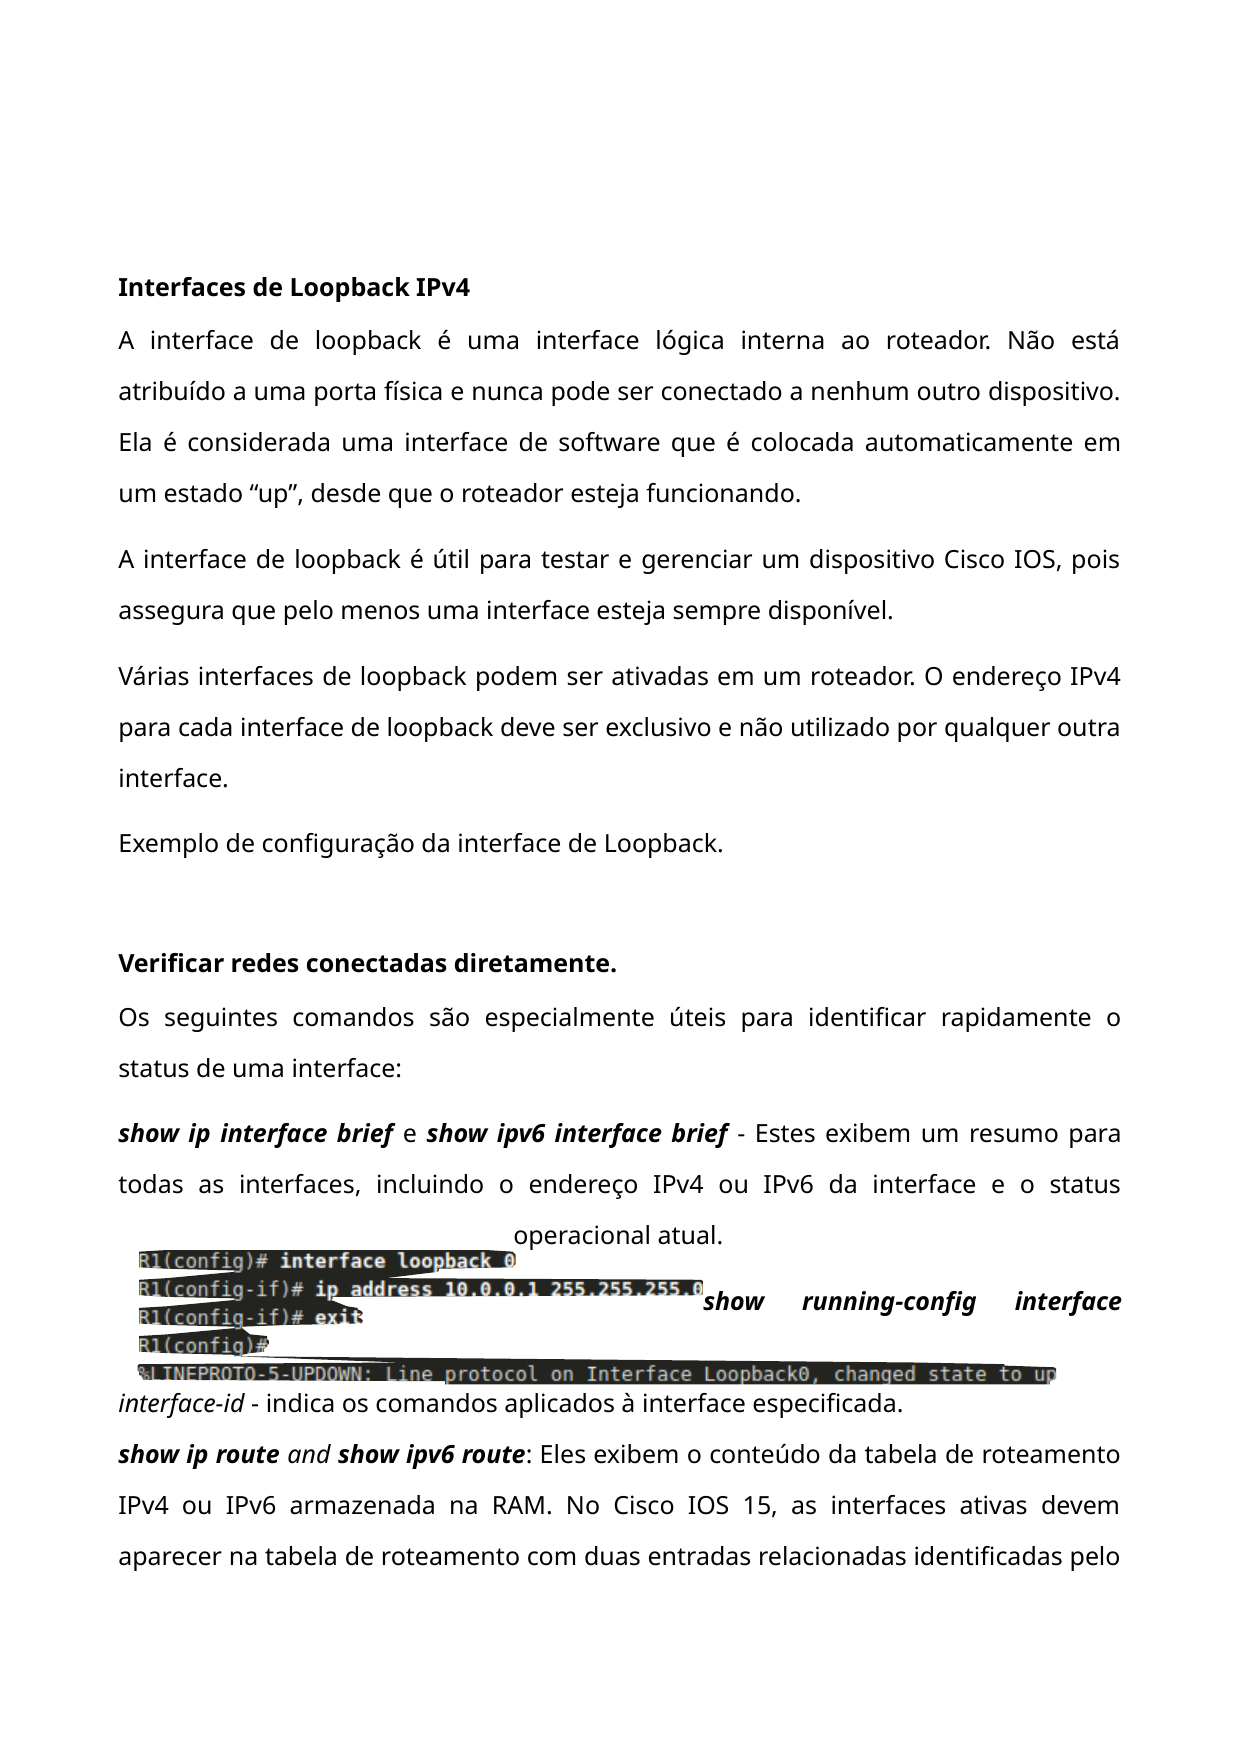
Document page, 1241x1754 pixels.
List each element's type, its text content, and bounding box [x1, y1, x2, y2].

text Interfaces de Loopback IPv4 [118, 269, 1122, 303]
text A interface de loopback é uma interface lógica interna ao roteador. Não está atribuído a uma porta física e nunca pode ser conectado a nenhum outro dispositivo. Ela é considerada uma interface de software que é colocada automaticamente em um estado “up”, desde que o roteador esteja funcionando. [118, 323, 1122, 510]
text Verificar redes conectadas diretamente. [118, 946, 1122, 979]
text Várias interfaces de loopback podem ser ativadas em um roteador. O endereço IPv4 para cada interface de loopback deve ser exclusivo e não utilizado por qualquer outra interface. [118, 658, 1122, 794]
text show running-config interface interface-id - indica os comandos aplicados à interface especificada. [118, 1284, 1122, 1420]
text A interface de loopback é útil para testar e gerenciar um dispositivo Cisco IOS, pois assegura que pelo menos uma interface esteja sempre disponível. [118, 542, 1122, 627]
text Exemplo de configuração da interface de Loopback. [118, 826, 1122, 860]
text Os seguintes comandos são especialmente úteis para identificar rapidamente o status de uma interface: [118, 999, 1122, 1084]
text show ip interface brief e show ipv6 interface brief - Estes exibem um resumo para todas as interfaces, incluindo o endereço IPv4 ou IPv6 da interface e o status operacional atual. [118, 1116, 1122, 1252]
text show ip route and show ipv6 route: Eles exibem o conteúdo da tabela de roteamento IPv4 ou IPv6 armazenada na RAM. No Cisco IOS 15, as interfaces ativas devem aparecer na tabela de roteamento com duas entradas relacionadas identificadas pelo [118, 1437, 1122, 1573]
